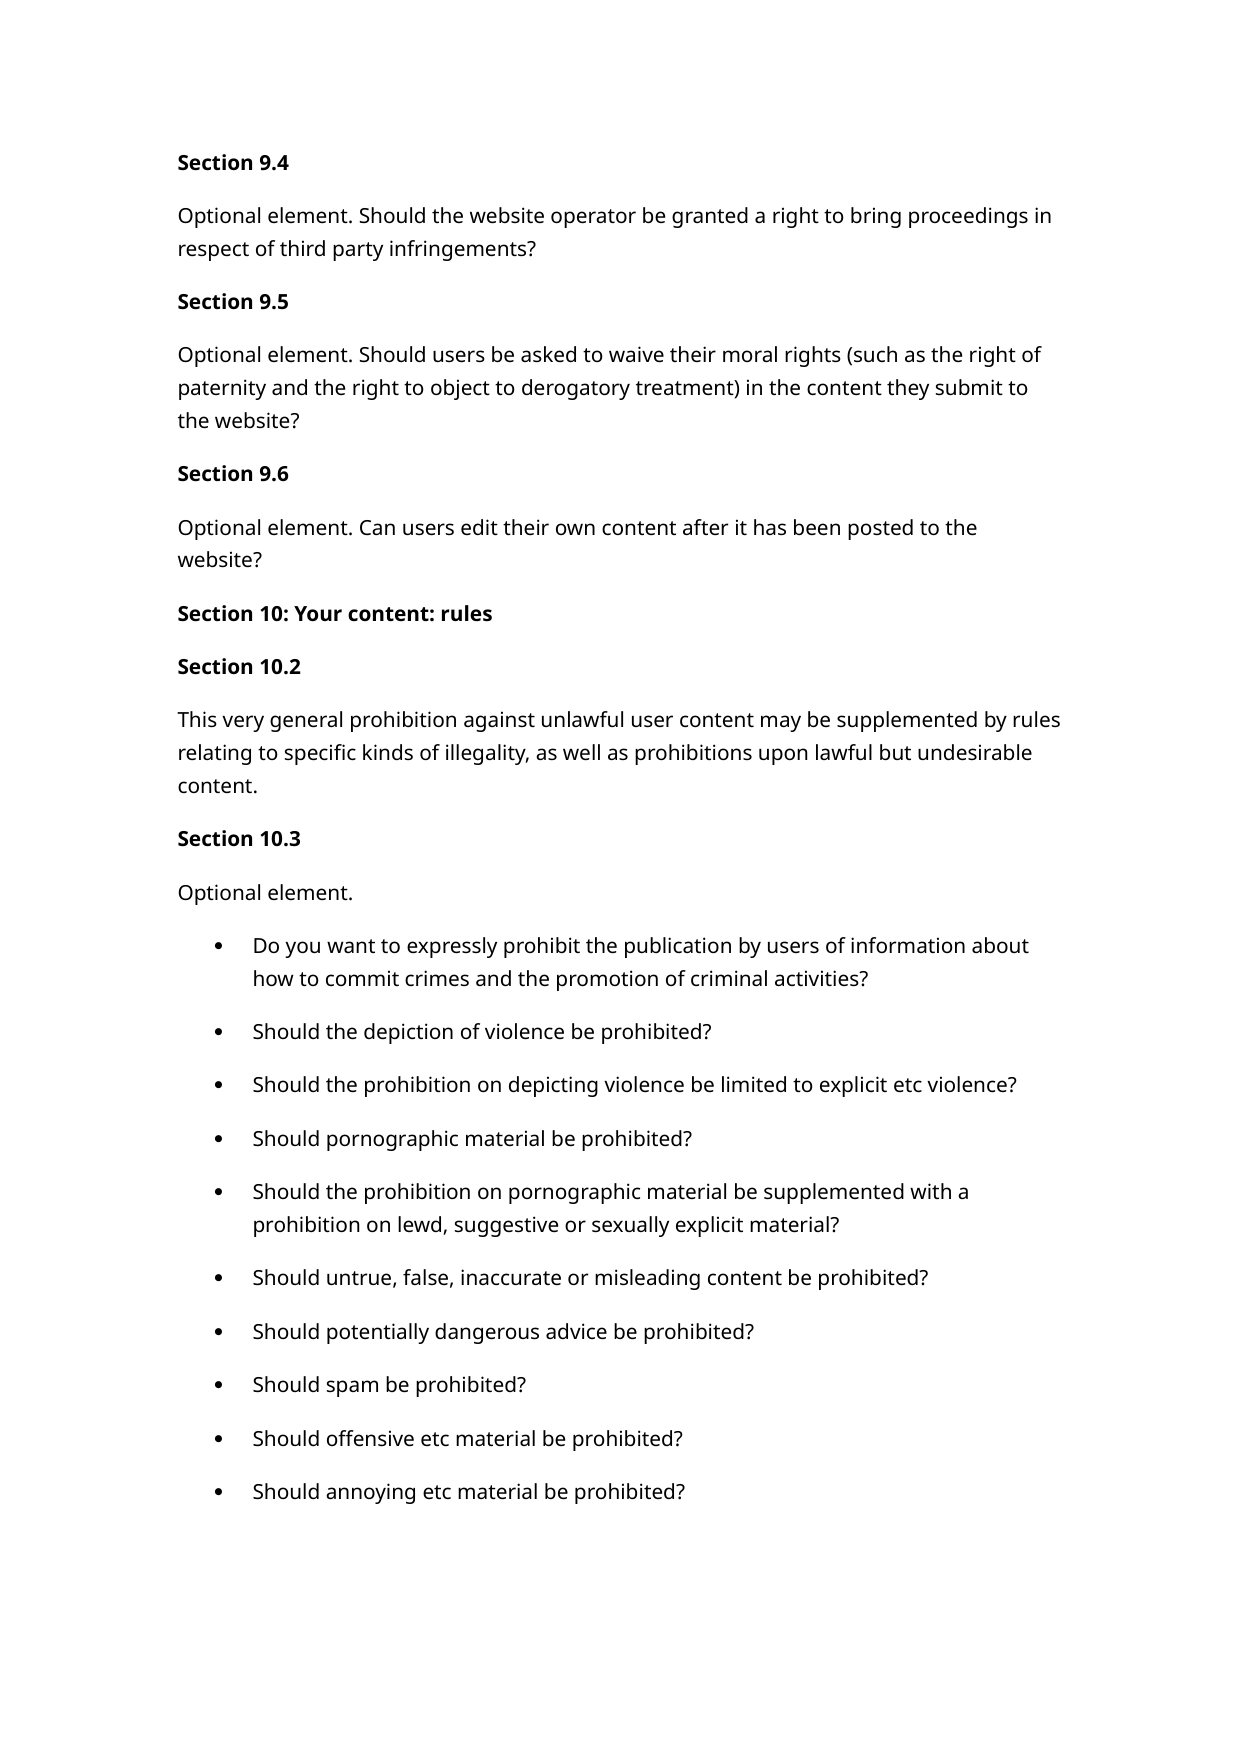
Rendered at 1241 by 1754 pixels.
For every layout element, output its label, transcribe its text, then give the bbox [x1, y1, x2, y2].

list Do you want to expressly prohibit the publication by users of information about how to commit crimes and the promotion of criminal activities? [215, 931, 1063, 992]
text Optional element. Can users edit their own content after it has been posted to the website? [177, 513, 1063, 574]
list Should the prohibition on pornographic material be supplemented with a prohibition on lewd, suggestive or sexually explicit material? [215, 1177, 1063, 1238]
list Should the depiction of violence be prohibited? [215, 1017, 1063, 1046]
text Section 9.6 [177, 459, 1063, 488]
text Section 10.3 [177, 824, 1063, 853]
list Should offensive etc material be prohibited? [215, 1424, 1063, 1452]
text Optional element. Should the website operator be granted a right to bring proceedings in respect of third party infringements? [177, 201, 1063, 262]
list Should untrue, false, inaccurate or misleading content be prohibited? [215, 1263, 1063, 1292]
text Section 9.4 [177, 148, 1063, 176]
text This very general prohibition against unlawful user content may be supplemented by rules relating to specific kinds of illegality, as well as prohibitions upon lawful but undesirable content. [177, 706, 1063, 799]
text Optional element. Should users be asked to waive their moral rights (such as the right of paternity and the right to object to derogatory treatment) in the content they submit to the website? [177, 341, 1063, 434]
list Should spam be prohibited? [215, 1370, 1063, 1399]
text Section 9.5 [177, 287, 1063, 316]
list Should the prohibition on depicting violence be limited to explicit etc violence? [215, 1071, 1063, 1099]
list Should potentially dangerous advice be prohibited? [215, 1317, 1063, 1345]
list Should annoying etc material be prohibited? [215, 1477, 1063, 1506]
text Section 10.2 [177, 652, 1063, 681]
text Section 10: Your content: rules [177, 599, 1063, 627]
text Optional element. [177, 878, 1063, 906]
list Should pornographic material be prohibited? [215, 1124, 1063, 1152]
